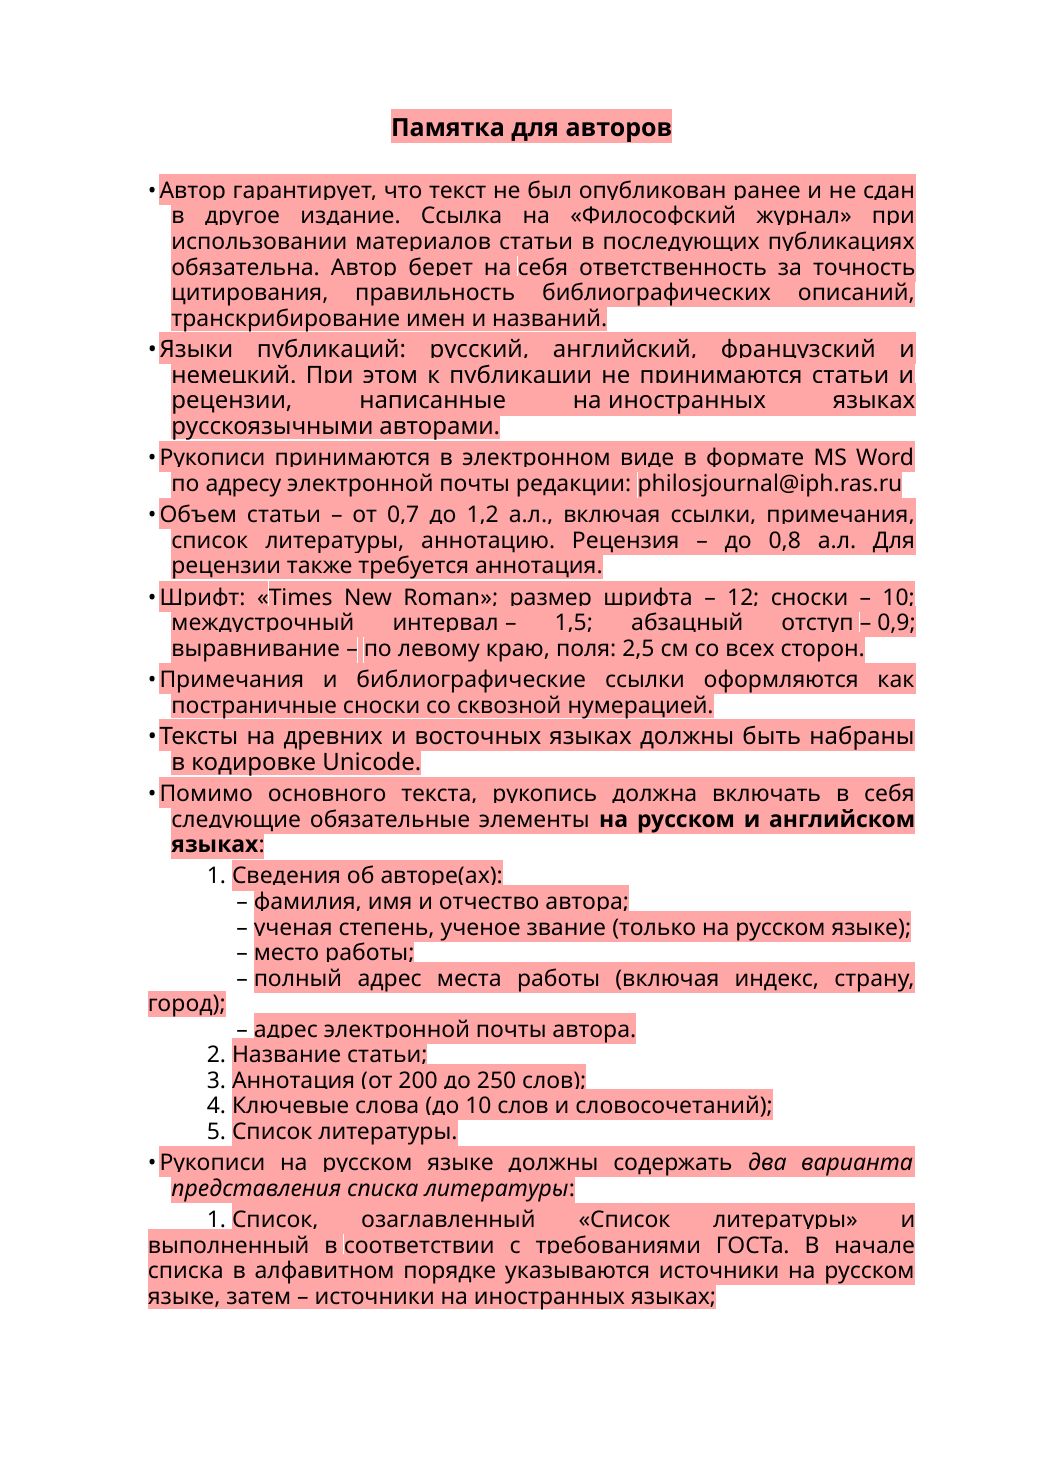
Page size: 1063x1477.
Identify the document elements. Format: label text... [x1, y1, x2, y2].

list Языки публикаций: русский, английский, французский и немецкий. При этом к публикации не принимаются статьи и рецензии, написанные на иностранных языках русскоязычными авторами. [148, 337, 915, 439]
text Памятка для авторов [148, 109, 915, 143]
list Помимо основного текста, рукопись должна включать в себя следующие обязательные элементы на русском и английском языках: [148, 781, 915, 858]
list Автор гарантирует, что текст не был опубликован ранее и не сдан в другое издание. Ссылка на «Философский журнал» при использовании материалов статьи в последующих публикациях обязательна. Автор берет на себя ответственность за точность цитирования, правильность библиографических описаний, транскрибирование имен и названий. [148, 178, 915, 331]
list Список, озаглавленный «Список литературы» и выполненный в соответствии с требованиями ГОСТа. В начале списка в алфавитном порядке указываются источники на русском языке, затем – источники на иностранных языках; [148, 1207, 915, 1309]
list Тексты на древних и восточных языках должны быть набраны в кодировке Unicode. [148, 724, 915, 775]
list Ключевые слова (до 10 слов и словосочетаний); [148, 1093, 915, 1119]
list Объем статьи – от 0,7 до 1,2 а.л., включая ссылки, примечания, список литературы, аннотацию. Рецензия – до 0,8 а.л. Для рецензии также требуется аннотация. [148, 502, 915, 579]
list Аннотация (от 200 до 250 слов); [148, 1068, 915, 1093]
list Рукописи на русском языке должны содержать два варианта представления списка литературы: [148, 1150, 915, 1201]
list Рукописи принимаются в электронном виде в формате MS Word по адресу электронной почты редакции: philosjournal@iph.ras.ru [148, 445, 915, 496]
list Примечания и библиографические ссылки оформляются как постраничные сноски со сквозной нумерацией. [148, 667, 915, 718]
list Шрифт: «Times New Roman»; размер шрифта – 12; сноски – 10; междустрочный интервал – 1,5; абзацный отступ – 0,9; выравнивание – по левому краю, поля: 2,5 см со всех сторон. [148, 584, 915, 661]
list Список литературы. [148, 1119, 915, 1144]
list адрес электронной почты автора. [148, 1017, 915, 1042]
list ученая степень, ученое звание (только на русском языке); [148, 914, 915, 940]
list место работы; [148, 940, 915, 966]
list Название статьи; [148, 1042, 915, 1068]
list фамилия, имя и отчество автора; [148, 889, 915, 914]
list полный адрес места работы (включая индекс, страну, город); [148, 966, 915, 1017]
list Сведения об авторе(ах): [148, 863, 915, 889]
